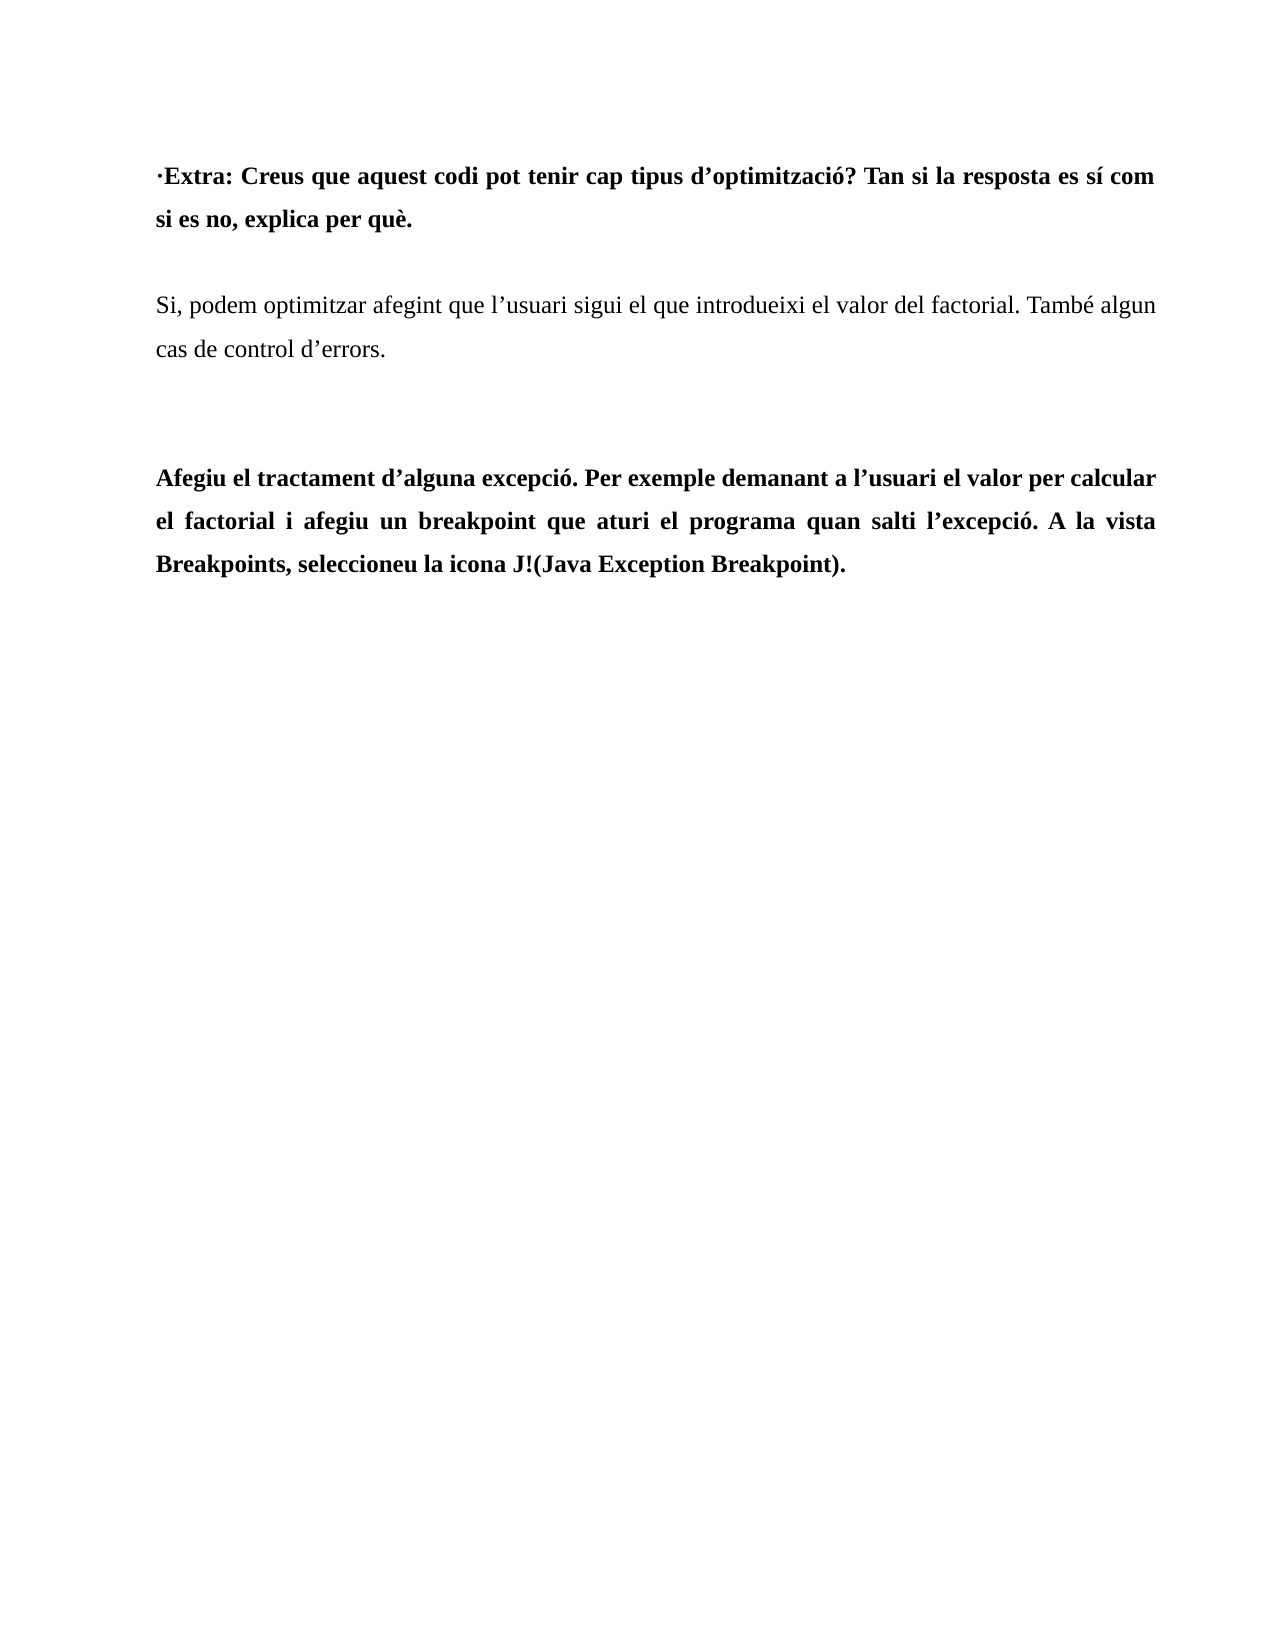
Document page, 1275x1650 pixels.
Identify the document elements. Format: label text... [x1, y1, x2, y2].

list Afegiu el tractament d’alguna excepció. Per exemple demanant a l’usuari el valor per calcular el factorial i afegiu un breakpoint que aturi el programa quan salti l’excepció. A la vista Breakpoints, seleccioneu la icona J!(Java Exception Breakpoint). [156, 463, 1157, 578]
text Si, podem optimitzar afegint que l’usuari sigui el que introdueixi el valor del factorial. També algun cas de control d’errors. [156, 291, 1157, 362]
list ·Extra: Creus que aquest codi pot tenir cap tipus d’optimització? Tan si la resposta es sí com si es no, explica per què. [156, 161, 1157, 233]
